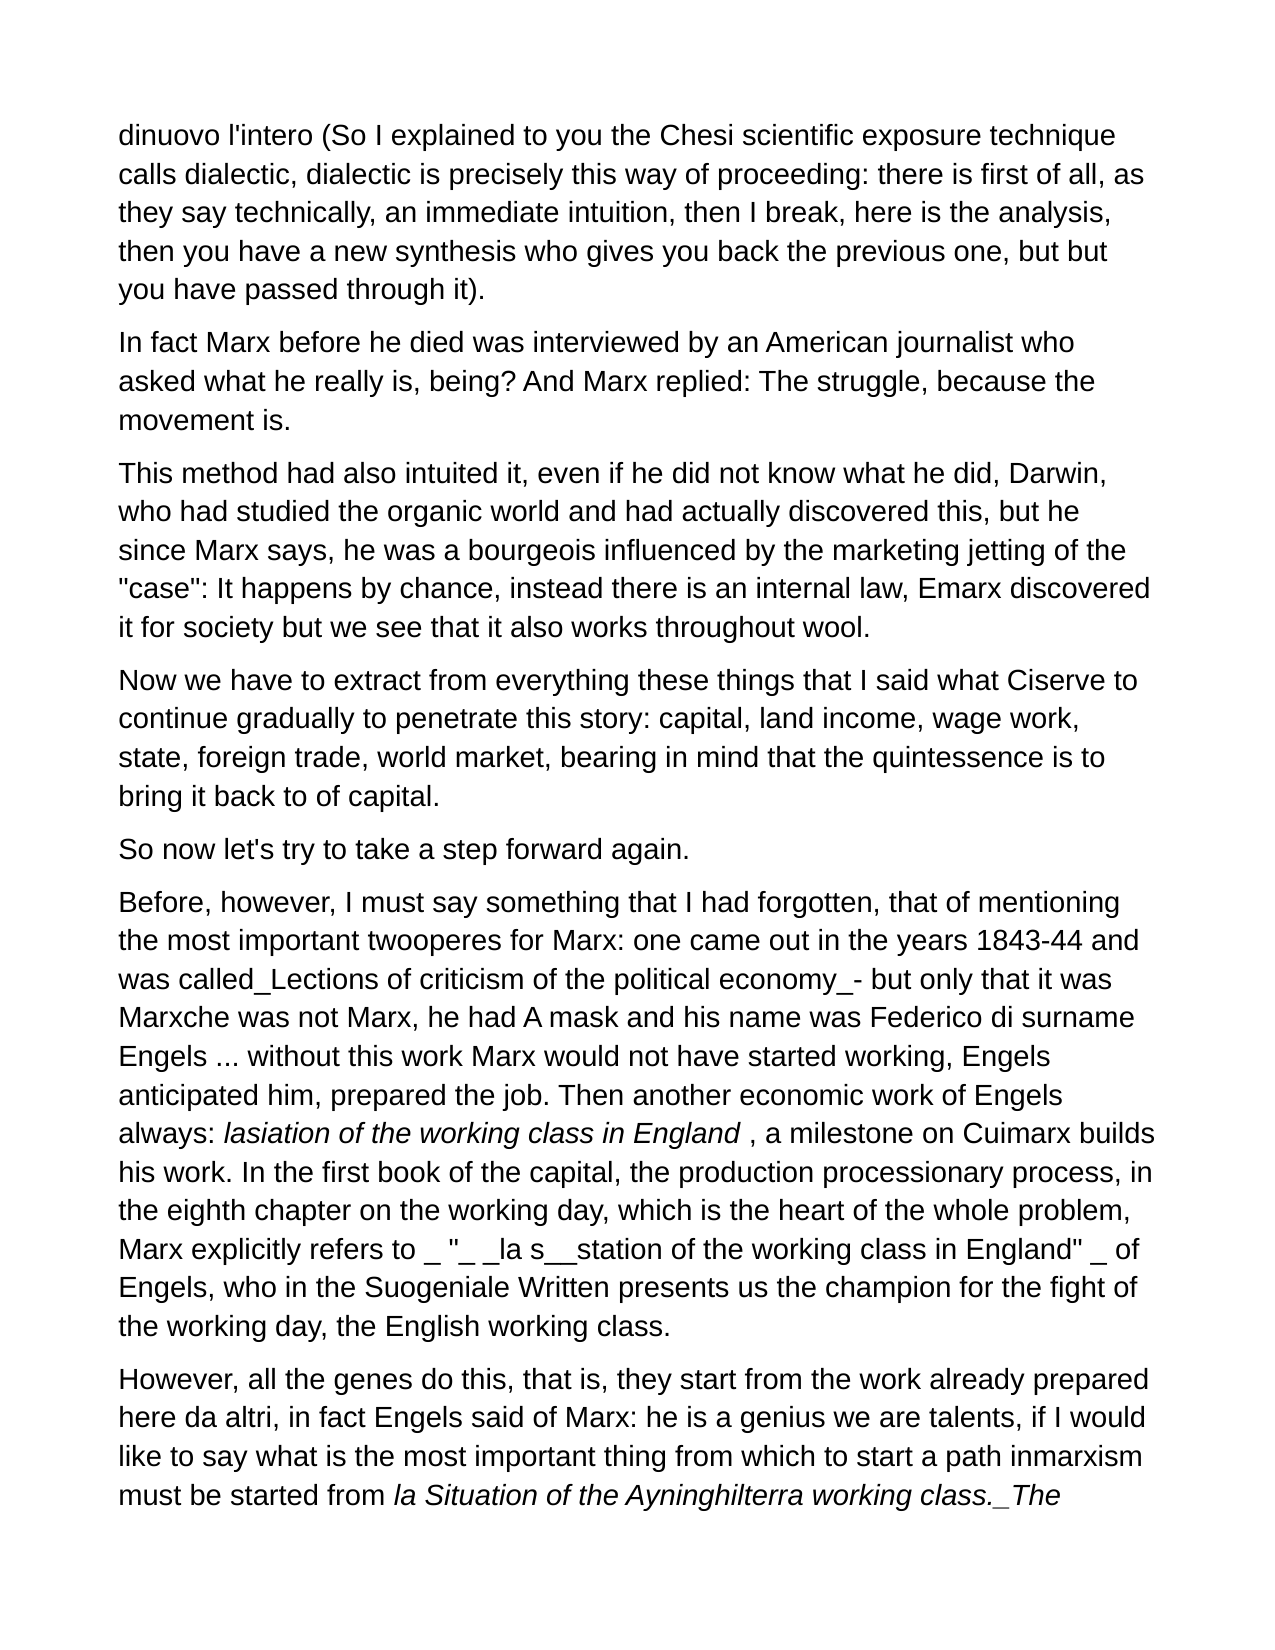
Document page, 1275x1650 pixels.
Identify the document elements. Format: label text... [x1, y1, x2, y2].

text dinuovo l'intero (So I explained to you the Chesi scientific exposure technique calls dialectic, dialectic is precisely this way of proceeding: there is first of all, as they say technically, an immediate intuition, then I break, here is the analysis, then you have a new synthesis who gives you back the previous one, but but you have passed through it). [118, 118, 1157, 306]
text Now we have to extract from everything these things that I said what Ciserve to continue gradually to penetrate this story: capital, land income, wage work, state, foreign trade, world market, bearing in mind that the quintessence is to bring it back to of capital. [118, 663, 1157, 812]
text Before, however, I must say something that I had forgotten, that of mentioning the most important twooperes for Marx: one came out in the years 1843-44 and was called_Lections of criticism of the political economy_- but only that it was Marxche was not Marx, he had A mask and his name was Federico di surname Engels ... without this work Marx would not have started working, Engels anticipated him, prepared the job. Then another economic work of Engels always: lasiation of the working class in England , a milestone on Cuimarx builds his work. In the first book of the capital, the production processionary process, in the eighth chapter on the working day, which is the heart of the whole problem, Marx explicitly refers to _ "_ _la s__station of the working class in England" _ of Engels, who in the Suogeniale Written presents us the champion for the fight of the working day, the English working class. [118, 885, 1157, 1342]
text So now let's try to take a step forward again. [118, 832, 1157, 865]
text However, all the genes do this, that is, they start from the work already prepared here da altri, in fact Engels said of Marx: he is a genius we are talents, if I would like to say what is the most important thing from which to start a path inmarxism must be started from la Situation of the Ayninghilterra working class._The [118, 1362, 1157, 1511]
text In fact Marx before he died was interviewed by an American journalist who asked what he really is, being? And Marx replied: The struggle, because the movement is. [118, 325, 1157, 436]
text This method had also intuited it, even if he did not know what he did, Darwin, who had studied the organic world and had actually discovered this, but he since Marx says, he was a bourgeois influenced by the marketing jetting of the "case": It happens by chance, instead there is an internal law, Emarx discovered it for society but we see that it also works throughout wool. [118, 456, 1157, 643]
